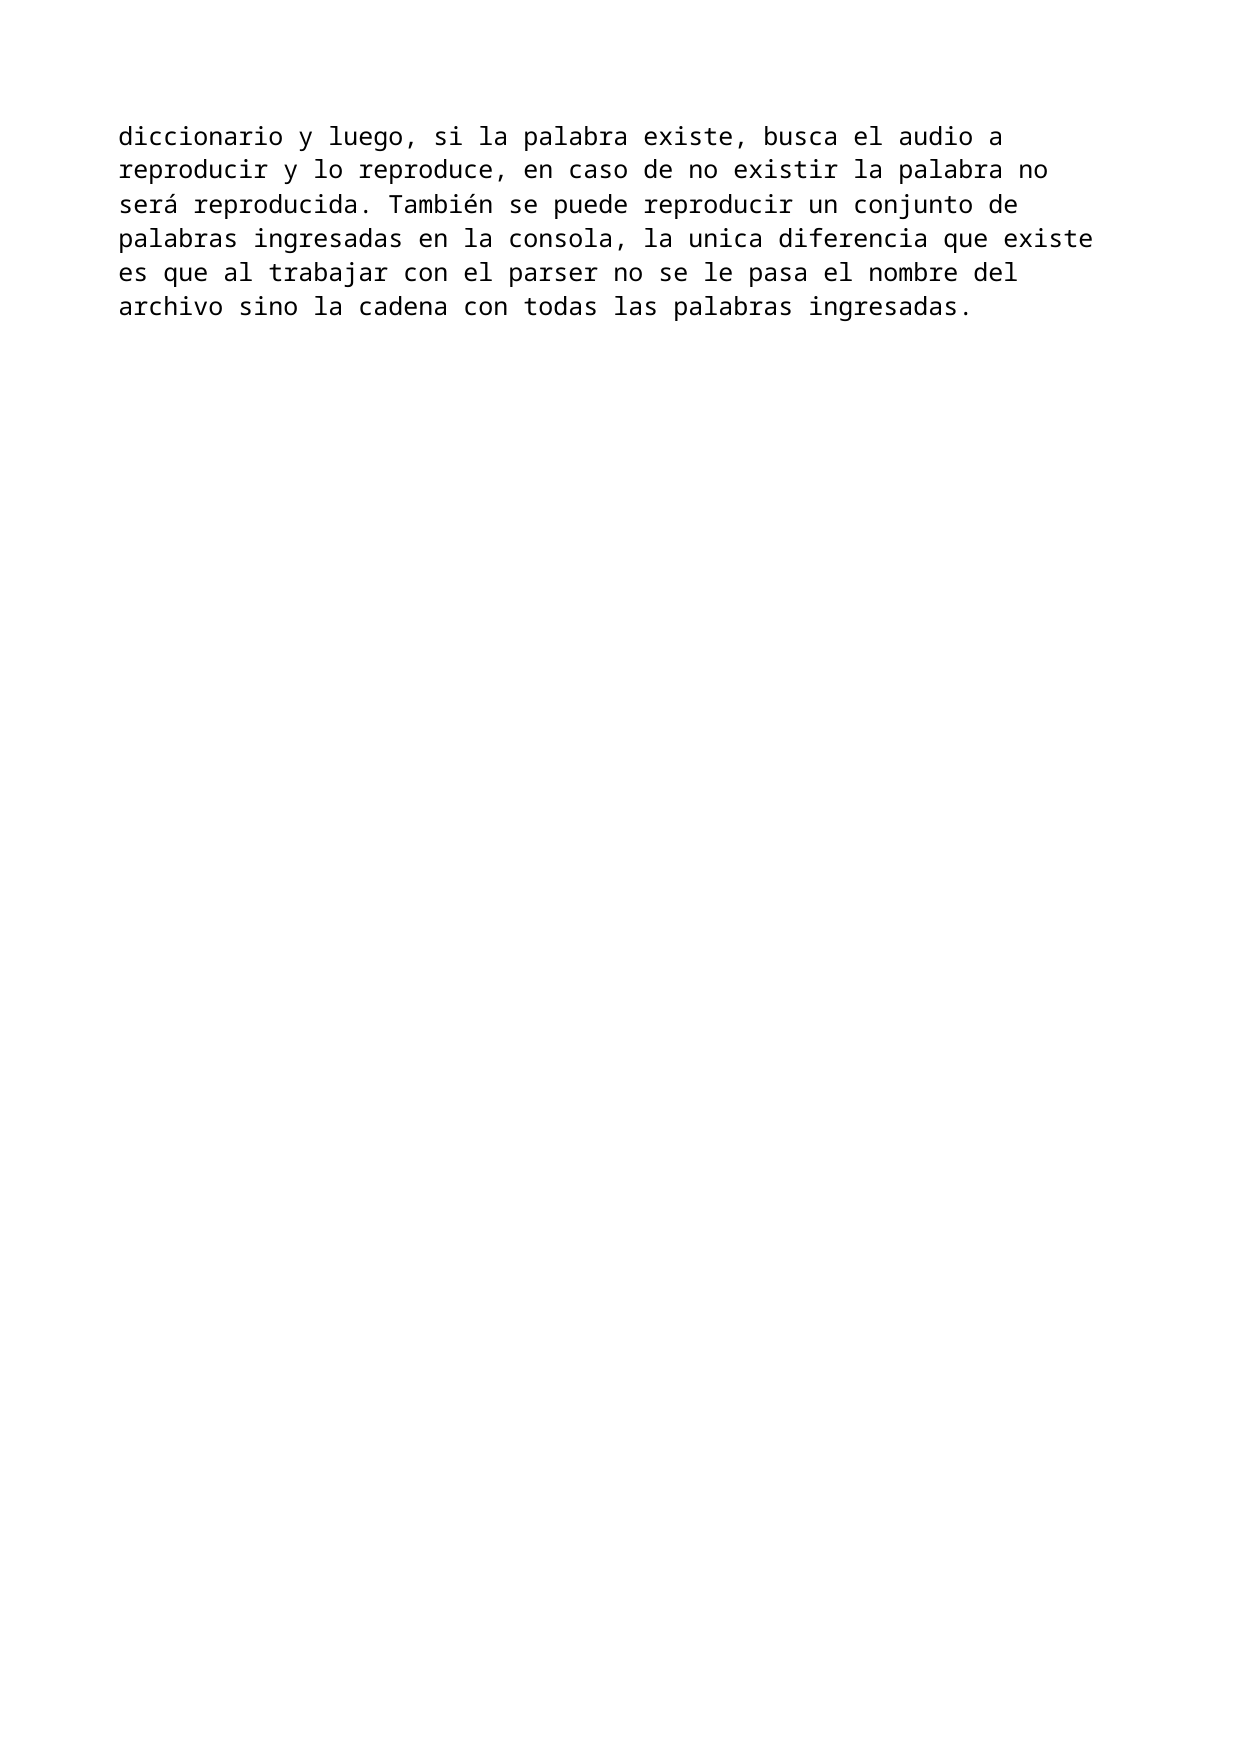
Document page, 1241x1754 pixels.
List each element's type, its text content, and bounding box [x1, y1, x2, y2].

text diccionario y luego, si la palabra existe, busca el audio a reproducir y lo reproduce, en caso de no existir la palabra no será reproducida. También se puede reproducir un conjunto de palabras ingresadas en la consola, la unica diferencia que existe es que al trabajar con el parser no se le pasa el nombre del archivo sino la cadena con todas las palabras ingresadas. [118, 118, 1122, 322]
